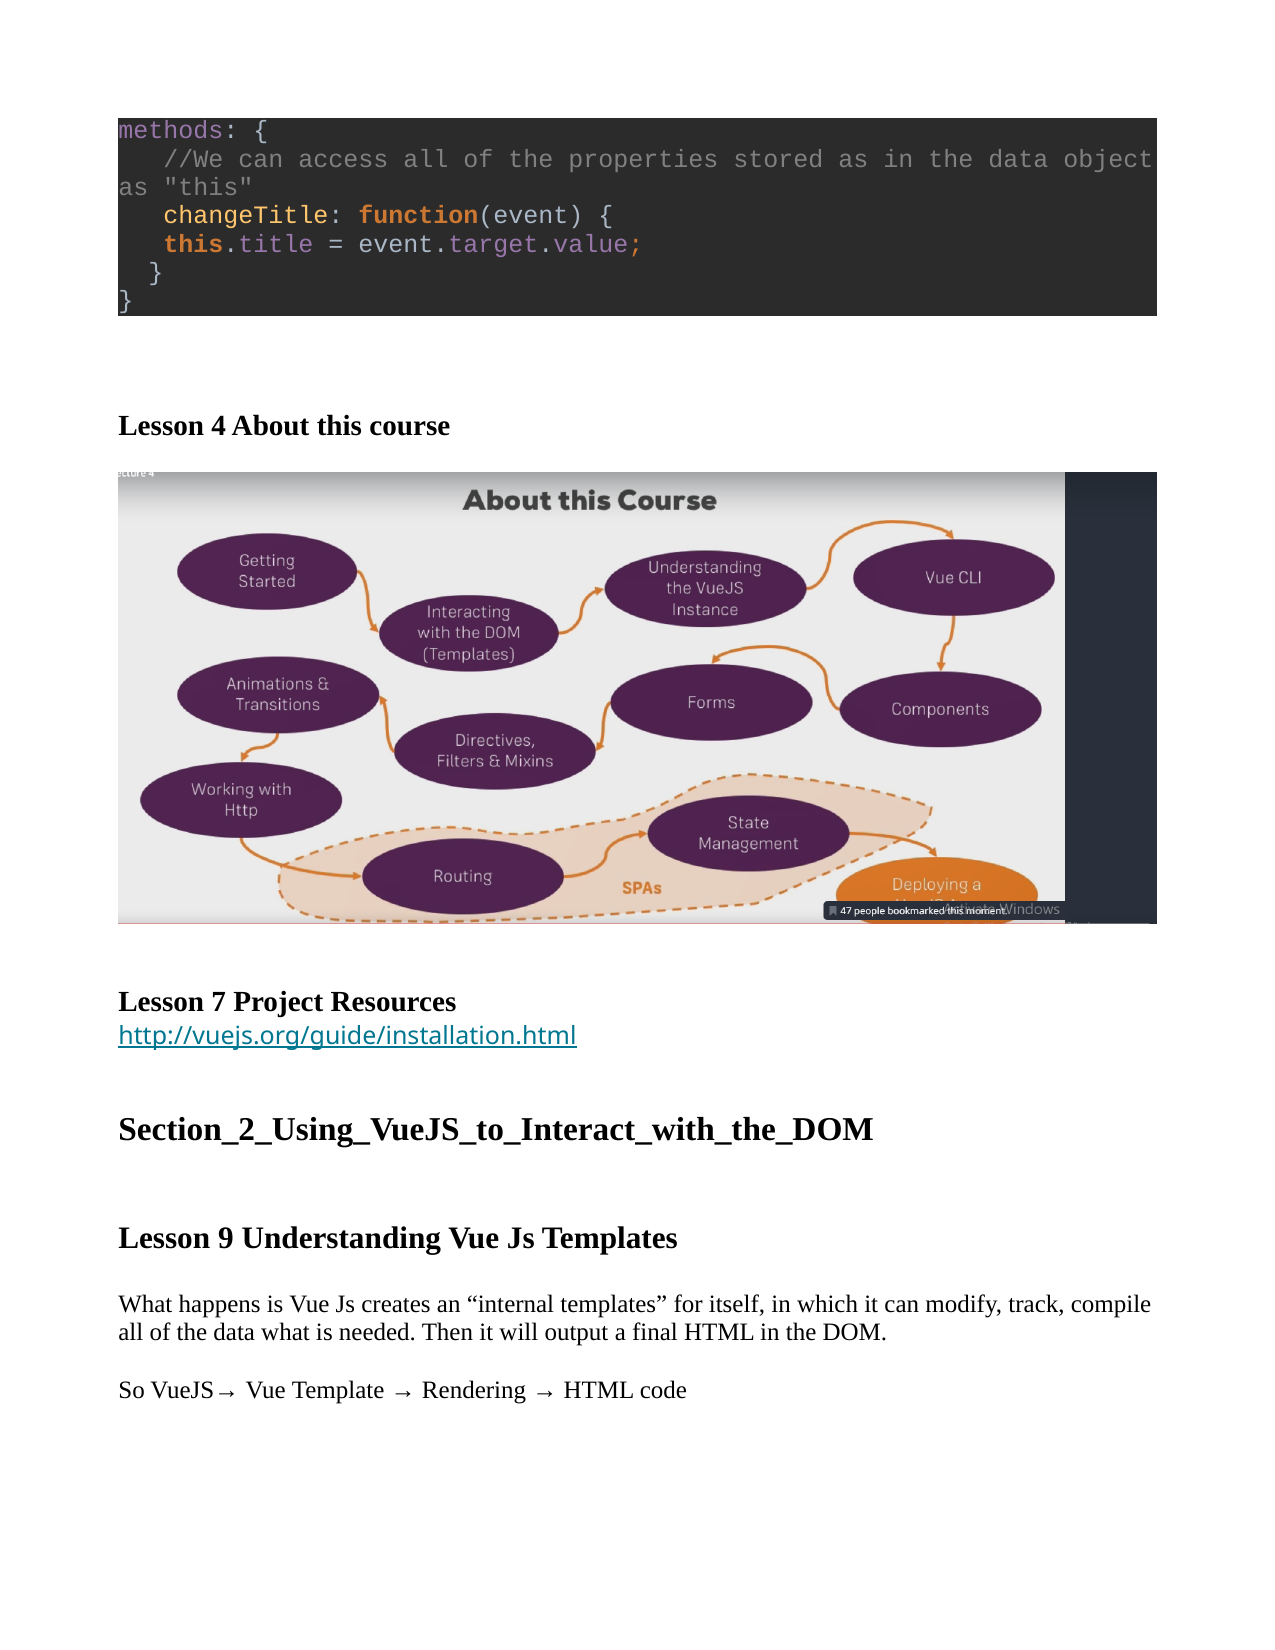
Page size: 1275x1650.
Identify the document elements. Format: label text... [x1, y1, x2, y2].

text } [118, 288, 1157, 316]
text Lesson 4 About this course [118, 408, 1157, 442]
text Lesson 9 Understanding Vue Js Templates [118, 1219, 1157, 1255]
text } [118, 260, 1157, 288]
text Lesson 7 Project Resources [118, 984, 1157, 1017]
text methods: { [118, 118, 1157, 146]
text So VueJS→ Vue Template → Rendering → HTML code [118, 1375, 1157, 1404]
text changeTitle: function(event) { [118, 203, 1157, 231]
text //We can access all of the properties stored as in the data object as "this" [118, 146, 1157, 203]
text Section_2_Using_VueJS_to_Interact_with_the_DOM [118, 1109, 1157, 1147]
text http://vuejs.org/guide/installation.html [118, 1017, 1157, 1051]
text this.title = event.target.value; [118, 231, 1157, 260]
text What happens is Vue Js creates an “internal templates” for itself, in which it can modify, track, compile all of the data what is needed. Then it will output a final HTML in the DOM. [118, 1289, 1157, 1346]
